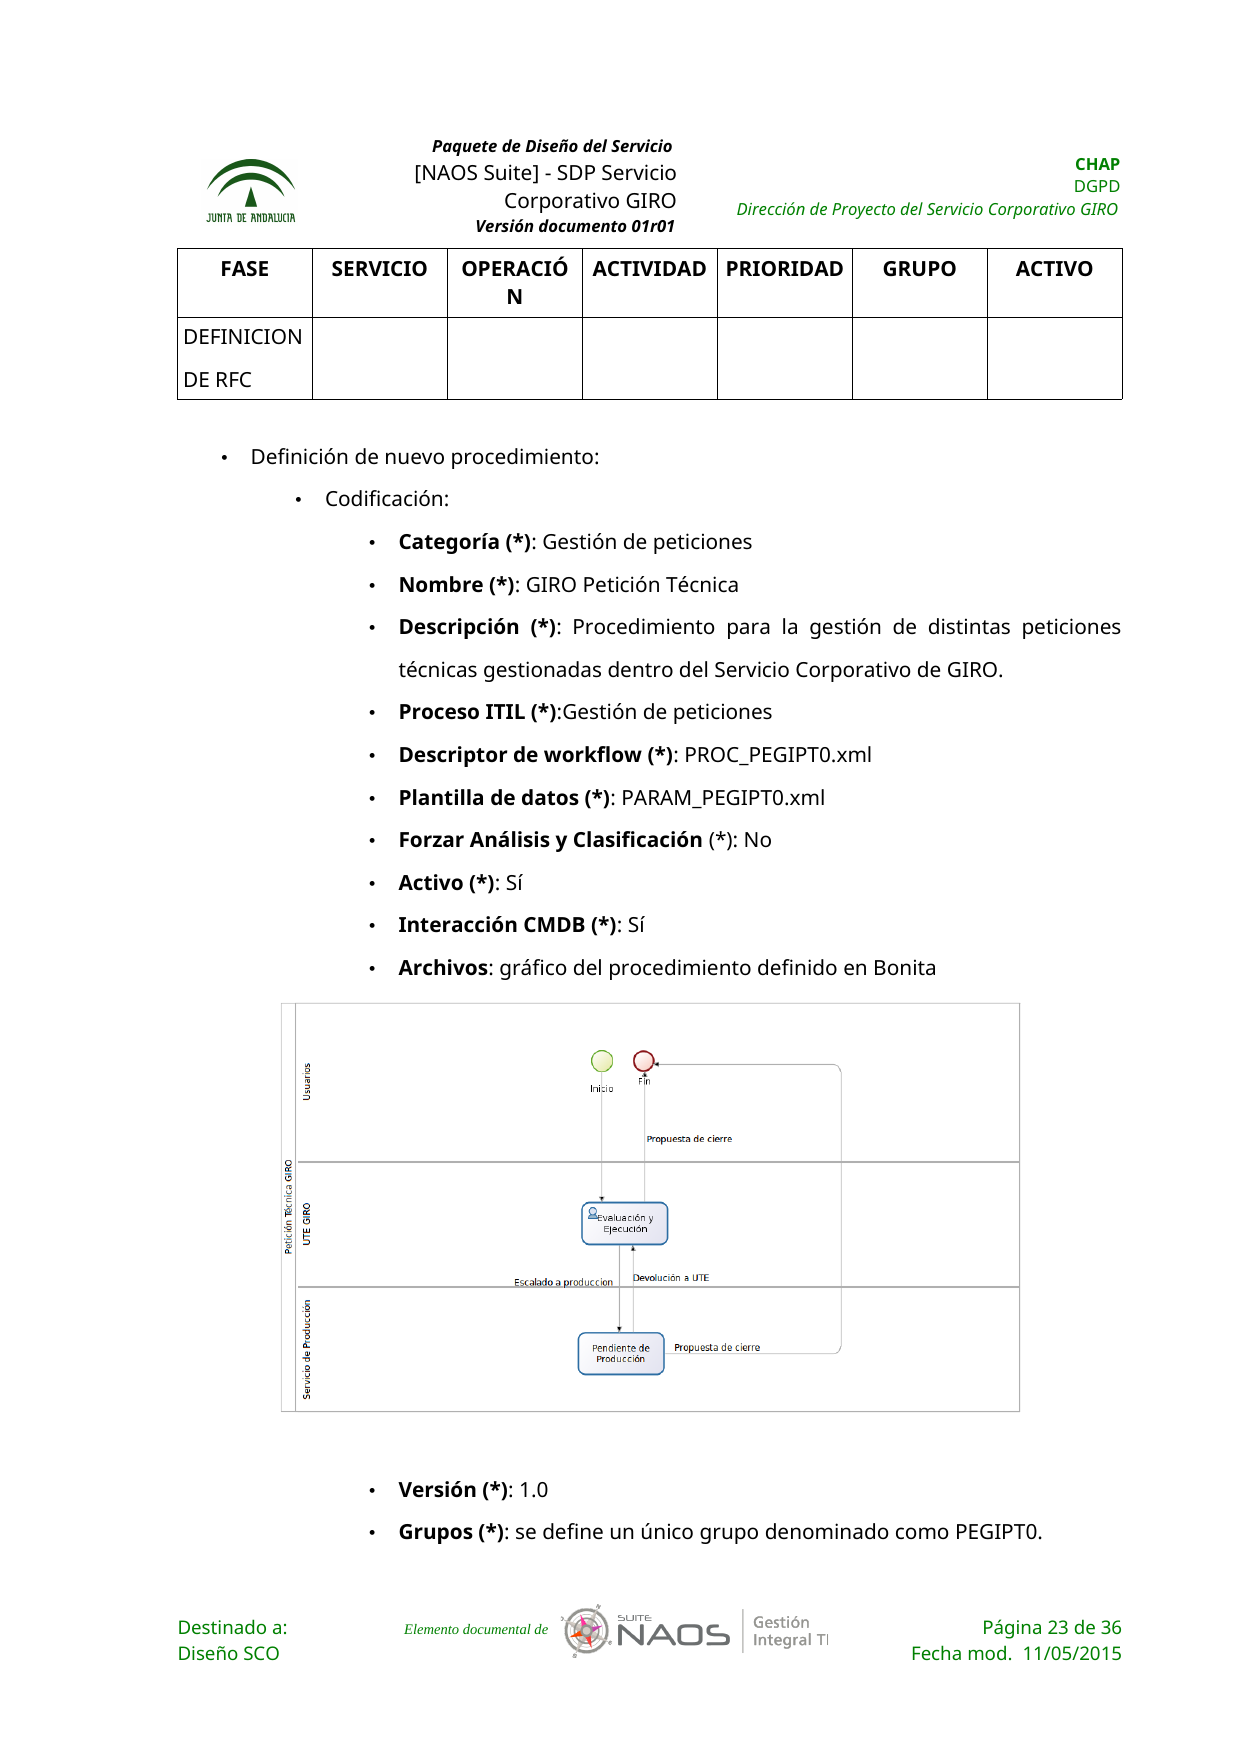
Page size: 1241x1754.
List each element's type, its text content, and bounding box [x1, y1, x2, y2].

table_cell [988, 318, 1122, 399]
list Forzar Análisis y Clasificación (*): No [369, 825, 1122, 854]
table_header ACTIVIDAD [583, 249, 717, 317]
list Definición de nuevo procedimiento: [221, 442, 1122, 470]
table_cell [853, 318, 987, 399]
list Nombre (*): GIRO Petición Técnica [369, 570, 1122, 598]
table_header FASE [178, 249, 312, 317]
table_cell [313, 318, 447, 399]
list Codificación: [295, 484, 1122, 513]
list Plantilla de datos (*): PARAM_PEGIPT0.xml [369, 783, 1122, 811]
list Interacción CMDB (*): Sí [369, 911, 1122, 939]
list Categoría (*): Gestión de peticiones [369, 527, 1122, 556]
table_header ACTIVO [988, 249, 1122, 317]
list Archivos: gráfico del procedimiento definido en Bonita [369, 953, 1122, 982]
table_cell [718, 318, 852, 399]
picture [201, 159, 298, 226]
list Descripción (*): Procedimiento para la gestión de distintas peticiones técnicas gestionadas dentro del Servicio Corporativo de GIRO. [369, 612, 1122, 683]
table_header GRUPO [853, 249, 987, 317]
list Descriptor de workflow (*): PROC_PEGIPT0.xml [369, 740, 1122, 768]
list Proceso ITIL (*):Gestión de peticiones [369, 697, 1122, 726]
table_cell DEFINICION DE RFC [178, 318, 312, 399]
table_header SERVICIO [313, 249, 447, 317]
list Grupos (*): se define un único grupo denominado como PEGIPT0. [369, 1517, 1122, 1546]
table_cell [448, 318, 582, 399]
picture [273, 995, 1027, 1419]
picture [560, 1604, 829, 1658]
table_header OPERACIÓN [448, 249, 582, 317]
list Activo (*): Sí [369, 868, 1122, 896]
table_header PRIORIDAD [718, 249, 852, 317]
list Versión (*): 1.0 [369, 1475, 1122, 1503]
table_cell [583, 318, 717, 399]
